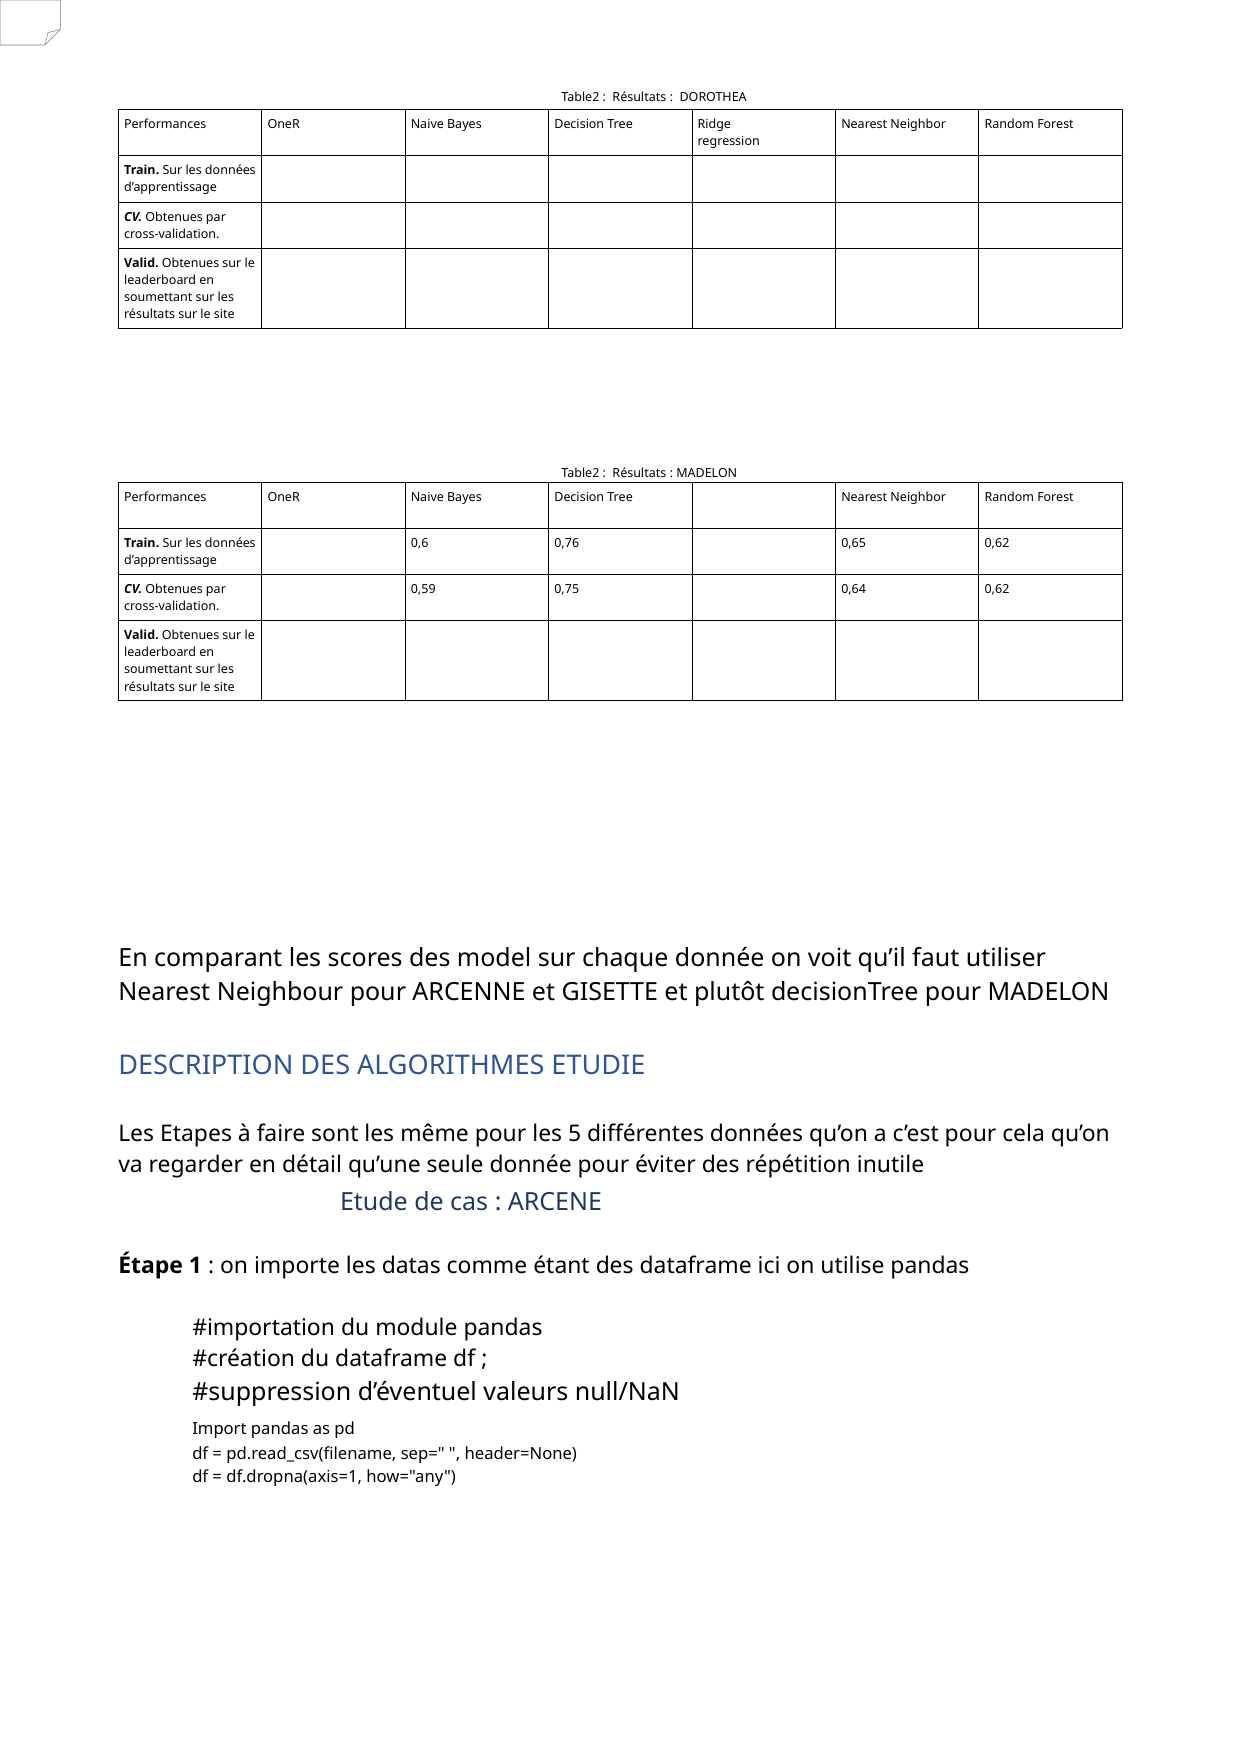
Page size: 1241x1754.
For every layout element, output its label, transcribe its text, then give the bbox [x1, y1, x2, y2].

table_cell Valid. Obtenues sur le leaderboard en soumettant sur les résultats sur le site [119, 621, 261, 700]
table_header Decision Tree [549, 110, 692, 155]
table_cell [693, 621, 835, 700]
table_cell CV. Obtenues par cross-validation. [119, 203, 261, 247]
table_cell [693, 203, 835, 247]
table_header Random Forest [979, 110, 1122, 155]
text #suppression d’éventuel valeurs null/NaN [118, 1374, 1122, 1408]
table_cell [262, 249, 405, 328]
text #importation du module pandas [118, 1311, 1122, 1342]
text Import pandas as pd [118, 1408, 1122, 1442]
table_cell [979, 621, 1122, 700]
table_cell [406, 203, 548, 247]
table_cell [836, 203, 978, 247]
text Table2 : Résultats : DOROTHEA [118, 75, 1122, 109]
table_header Random Forest [979, 483, 1122, 528]
subtitle DESCRIPTION DES ALGORITHMES ETUDIE [118, 1046, 1122, 1083]
table_cell [979, 156, 1122, 201]
table_cell 0,62 [979, 529, 1122, 574]
table_header Nearest Neighbor [836, 483, 978, 528]
text Les Etapes à faire sont les même pour les 5 différentes données qu’on a c’est pour cela qu’on va regarder en détail qu’une seule donnée pour éviter des répétition inutile [118, 1117, 1122, 1179]
table_header Performances [119, 483, 261, 528]
table_cell 0,59 [406, 575, 548, 620]
table_header [693, 483, 835, 528]
table_header Decision Tree [549, 483, 692, 528]
table_cell 0,76 [549, 529, 692, 574]
table_cell [262, 156, 405, 201]
table_header Ridge regression [693, 110, 835, 155]
table_cell [406, 249, 548, 328]
table_cell [836, 621, 978, 700]
table_cell [549, 156, 692, 201]
table_cell [549, 621, 692, 700]
text #création du dataframe df ; [118, 1342, 1122, 1374]
table_header Nearest Neighbor [836, 110, 978, 155]
text Étape 1 : on importe les datas comme étant des dataframe ici on utilise pandas [118, 1249, 1122, 1280]
table_cell [693, 529, 835, 574]
table_cell [836, 249, 978, 328]
table_cell [406, 156, 548, 201]
table_cell [693, 249, 835, 328]
table_cell [262, 575, 405, 620]
table_header Naive Bayes [406, 483, 548, 528]
table_header OneR [262, 110, 405, 155]
table_cell [979, 203, 1122, 247]
table_cell Train. Sur les données d’apprentissage [119, 156, 261, 201]
table_cell 0,64 [836, 575, 978, 620]
table_cell 0,65 [836, 529, 978, 574]
table_cell 0,75 [549, 575, 692, 620]
table_header Performances [119, 110, 261, 155]
table_cell [406, 621, 548, 700]
table_cell Valid. Obtenues sur le leaderboard en soumettant sur les résultats sur le site [119, 249, 261, 328]
table_cell [693, 156, 835, 201]
table_cell [262, 529, 405, 574]
text df = pd.read_csv(filename, sep=" ", header=None) [118, 1442, 1122, 1464]
text df = df.dropna(axis=1, how="any") [118, 1464, 1122, 1487]
table_cell 0,6 [406, 529, 548, 574]
subtitle Etude de cas : ARCENE [118, 1183, 1122, 1217]
table_header OneR [262, 483, 405, 528]
table_cell [693, 575, 835, 620]
table_cell [979, 249, 1122, 328]
table_header Naive Bayes [406, 110, 548, 155]
table_cell [549, 249, 692, 328]
text En comparant les scores des model sur chaque donnée on voit qu’il faut utiliser Nearest Neighbour pour ARCENNE et GISETTE et plutôt decisionTree pour MADELON [118, 939, 1122, 1007]
table_cell [262, 203, 405, 247]
table_cell Train. Sur les données d’apprentissage [119, 529, 261, 574]
text Table2 : Résultats : MADELON [118, 464, 1122, 482]
table_cell [836, 156, 978, 201]
table_cell 0,62 [979, 575, 1122, 620]
table_cell [549, 203, 692, 247]
table_cell CV. Obtenues par cross-validation. [119, 575, 261, 620]
table_cell [262, 621, 405, 700]
